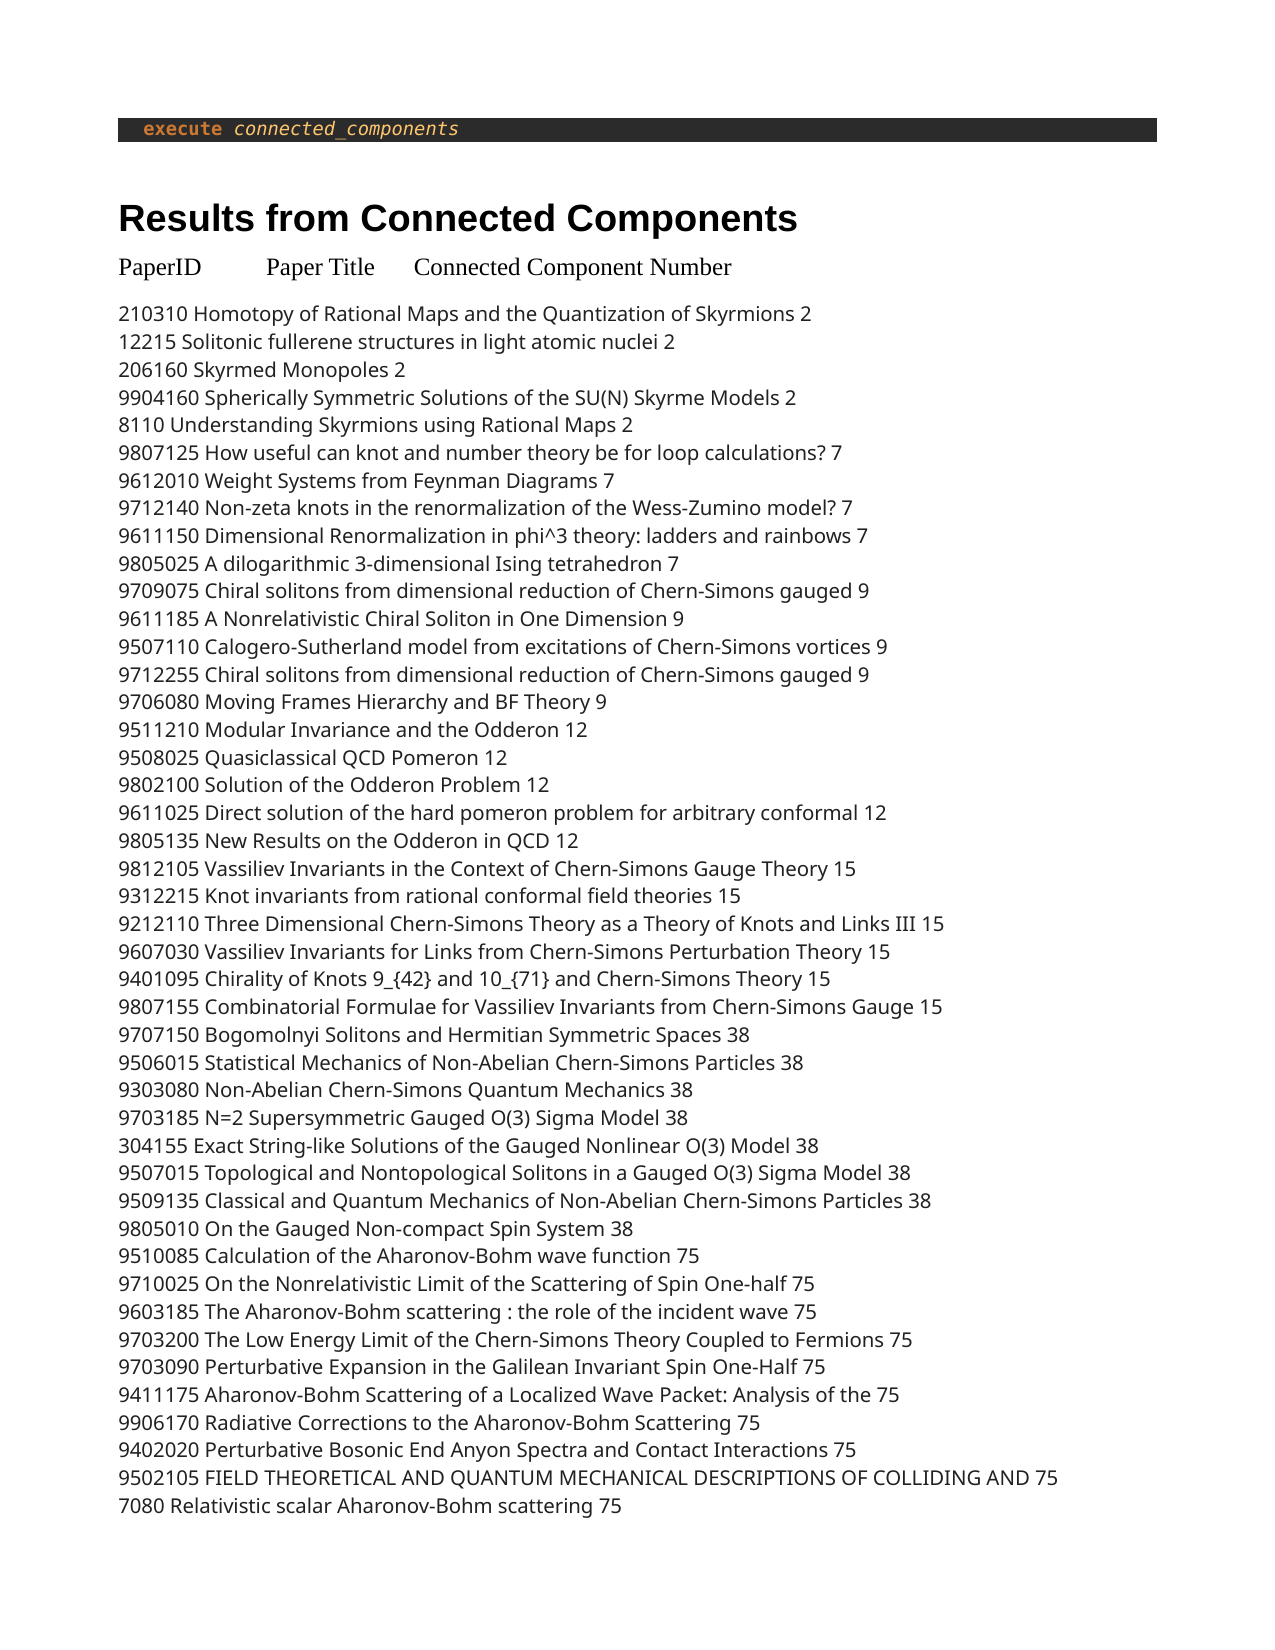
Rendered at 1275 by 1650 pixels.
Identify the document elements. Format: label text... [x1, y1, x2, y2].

text 9411175 Aharonov-Bohm Scattering of a Localized Wave Packet: Analysis of the 75 [118, 1381, 1157, 1408]
text 9805135 New Results on the Odderon in QCD 12 [118, 826, 1157, 854]
text 9710025 On the Nonrelativistic Limit of the Scattering of Spin One-half 75 [118, 1270, 1157, 1297]
text PaperID Paper Title Connected Component Number [118, 252, 1157, 281]
text 9511210 Modular Invariance and the Odderon 12 [118, 716, 1157, 743]
text 9312215 Knot invariants from rational conformal field theories 15 [118, 882, 1157, 909]
text 9611025 Direct solution of the hard pomeron problem for arbitrary conformal 12 [118, 799, 1157, 826]
text 9802100 Solution of the Odderon Problem 12 [118, 771, 1157, 799]
text 9904160 Spherically Symmetric Solutions of the SU(N) Skyrme Models 2 [118, 383, 1157, 411]
text 9703200 The Low Energy Limit of the Chern-Simons Theory Coupled to Fermions 75 [118, 1325, 1157, 1353]
subtitle Results from Connected Components [118, 196, 1157, 240]
text 9507110 Calogero-Sutherland model from excitations of Chern-Simons vortices 9 [118, 632, 1157, 660]
text 9707150 Bogomolnyi Solitons and Hermitian Symmetric Spaces 38 [118, 1020, 1157, 1048]
text 9402020 Perturbative Bosonic End Anyon Spectra and Contact Interactions 75 [118, 1436, 1157, 1464]
text 9703185 N=2 Supersymmetric Gauged O(3) Sigma Model 38 [118, 1103, 1157, 1131]
text 9212110 Three Dimensional Chern-Simons Theory as a Theory of Knots and Links III 15 [118, 909, 1157, 937]
text 8110 Understanding Skyrmions using Rational Maps 2 [118, 411, 1157, 438]
text 210310 Homotopy of Rational Maps and the Quantization of Skyrmions 2 [118, 300, 1157, 328]
text 9712255 Chiral solitons from dimensional reduction of Chern-Simons gauged 9 [118, 660, 1157, 688]
text 9703090 Perturbative Expansion in the Galilean Invariant Spin One-Half 75 [118, 1353, 1157, 1381]
text 9812105 Vassiliev Invariants in the Context of Chern-Simons Gauge Theory 15 [118, 854, 1157, 882]
text 9906170 Radiative Corrections to the Aharonov-Bohm Scattering 75 [118, 1408, 1157, 1436]
text 9303080 Non-Abelian Chern-Simons Quantum Mechanics 38 [118, 1076, 1157, 1103]
text 9506015 Statistical Mechanics of Non-Abelian Chern-Simons Particles 38 [118, 1048, 1157, 1076]
text 9709075 Chiral solitons from dimensional reduction of Chern-Simons gauged 9 [118, 577, 1157, 605]
text execute connected_components [118, 118, 1157, 142]
text 9807155 Combinatorial Formulae for Vassiliev Invariants from Chern-Simons Gauge 15 [118, 993, 1157, 1020]
text 9510085 Calculation of the Aharonov-Bohm wave function 75 [118, 1242, 1157, 1270]
text 9401095 Chirality of Knots 9_{42} and 10_{71} and Chern-Simons Theory 15 [118, 965, 1157, 993]
text 9508025 Quasiclassical QCD Pomeron 12 [118, 743, 1157, 771]
text 9611150 Dimensional Renormalization in phi^3 theory: ladders and rainbows 7 [118, 522, 1157, 549]
text 9805025 A dilogarithmic 3-dimensional Ising tetrahedron 7 [118, 549, 1157, 577]
text 304155 Exact String-like Solutions of the Gauged Nonlinear O(3) Model 38 [118, 1131, 1157, 1159]
text 9502105 FIELD THEORETICAL AND QUANTUM MECHANICAL DESCRIPTIONS OF COLLIDING AND 75 [118, 1464, 1157, 1491]
text 7080 Relativistic scalar Aharonov-Bohm scattering 75 [118, 1491, 1157, 1519]
text 9805010 On the Gauged Non-compact Spin System 38 [118, 1214, 1157, 1242]
text 9807125 How useful can knot and number theory be for loop calculations? 7 [118, 438, 1157, 466]
text 12215 Solitonic fullerene structures in light atomic nuclei 2 [118, 328, 1157, 355]
text 9507015 Topological and Nontopological Solitons in a Gauged O(3) Sigma Model 38 [118, 1159, 1157, 1187]
text 9611185 A Nonrelativistic Chiral Soliton in One Dimension 9 [118, 605, 1157, 632]
text 9509135 Classical and Quantum Mechanics of Non-Abelian Chern-Simons Particles 38 [118, 1187, 1157, 1214]
text 9706080 Moving Frames Hierarchy and BF Theory 9 [118, 688, 1157, 716]
text 9607030 Vassiliev Invariants for Links from Chern-Simons Perturbation Theory 15 [118, 937, 1157, 965]
text 9612010 Weight Systems from Feynman Diagrams 7 [118, 466, 1157, 494]
text 9712140 Non-zeta knots in the renormalization of the Wess-Zumino model? 7 [118, 494, 1157, 522]
text 206160 Skyrmed Monopoles 2 [118, 355, 1157, 383]
text 9603185 The Aharonov-Bohm scattering : the role of the incident wave 75 [118, 1297, 1157, 1325]
